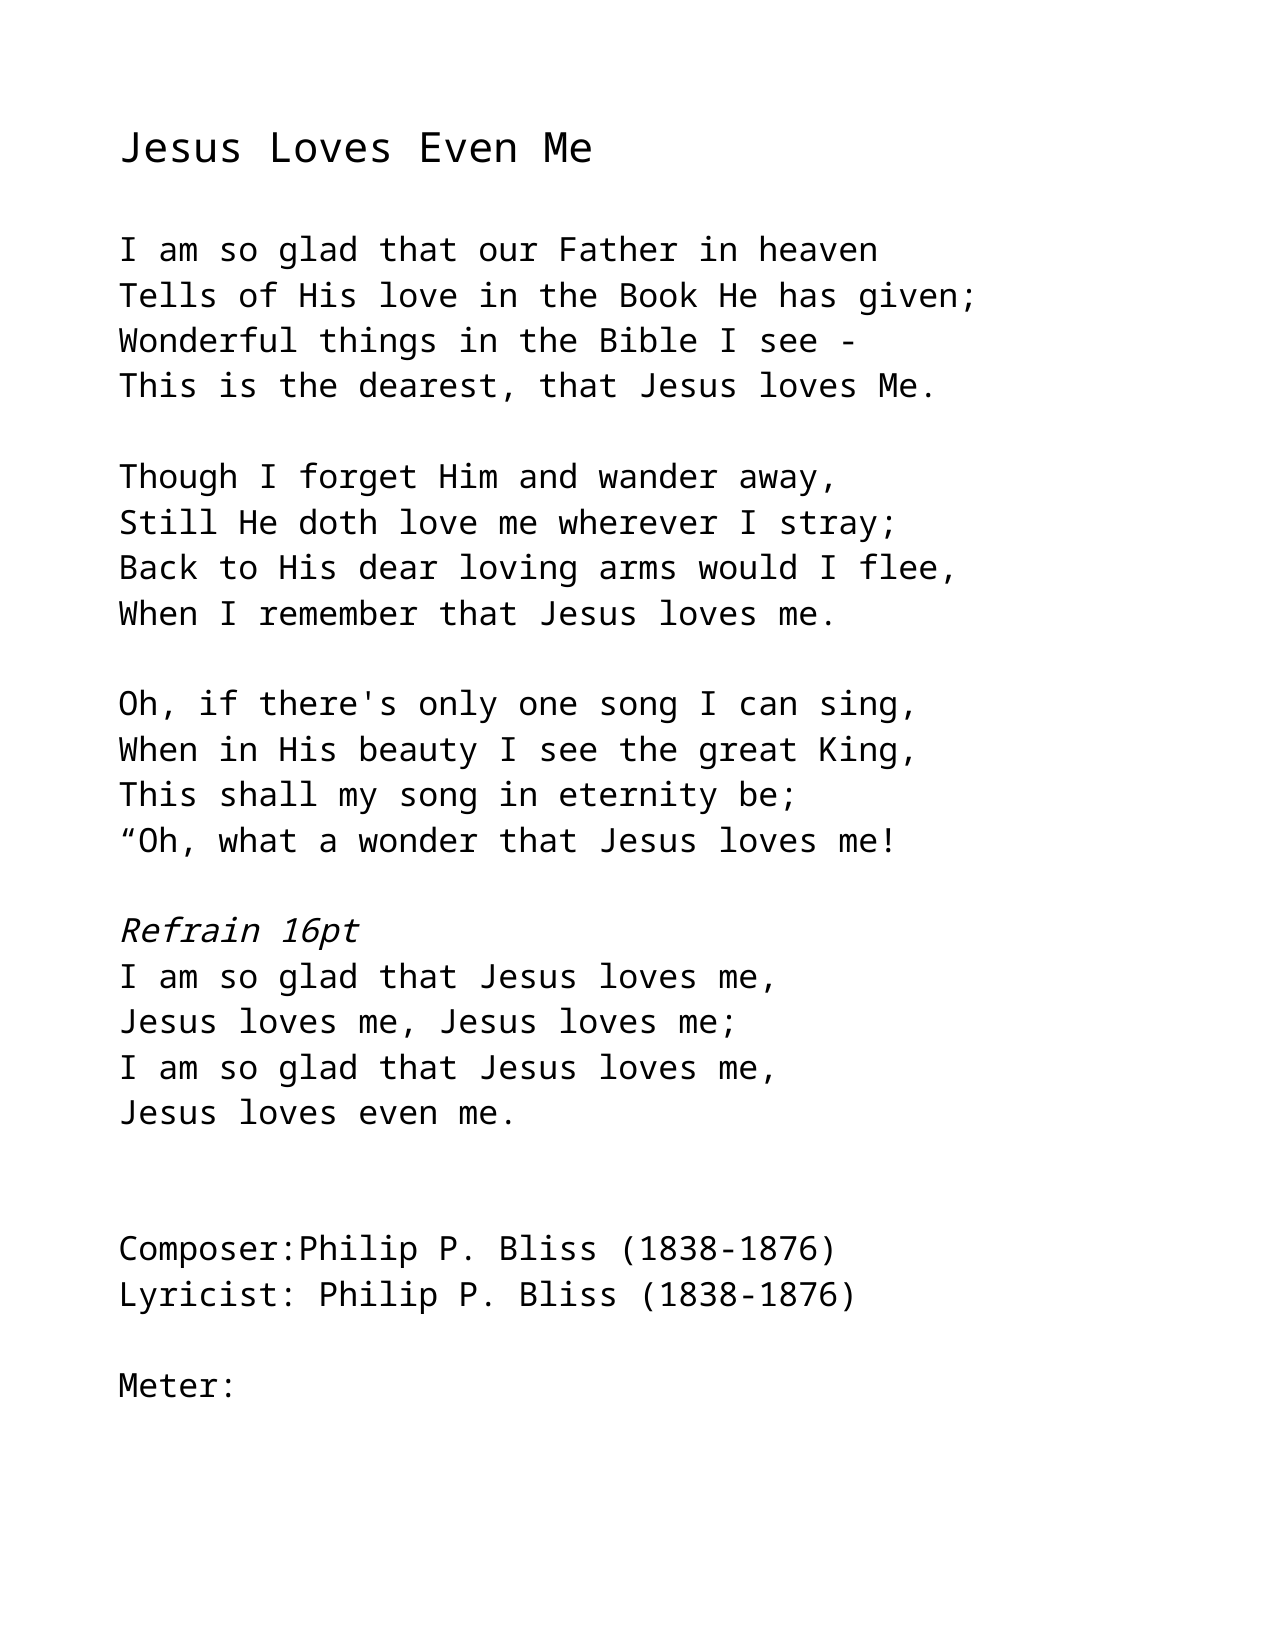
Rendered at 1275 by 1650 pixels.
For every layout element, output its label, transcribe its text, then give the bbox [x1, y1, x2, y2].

text When in His beauty I see the great King, [118, 726, 1157, 771]
text When I remember that Jesus loves me. [118, 589, 1157, 635]
text Oh, if there's only one song I can sing, [118, 680, 1157, 726]
text Jesus Loves Even Me [118, 118, 1157, 175]
text This shall my song in eternity be; [118, 771, 1157, 816]
text Composer:Philip P. Bliss (1838-1876) [118, 1225, 1157, 1271]
text This is the dearest, that Jesus loves Me. [118, 362, 1157, 408]
text Refrain 16pt [118, 907, 1157, 953]
text Though I forget Him and wander away, [118, 453, 1157, 498]
text Jesus loves me, Jesus loves me; [118, 998, 1157, 1043]
text “Oh, what a wonder that Jesus loves me! [118, 816, 1157, 862]
text Back to His dear loving arms would I flee, [118, 544, 1157, 589]
text I am so glad that our Father in heaven [118, 226, 1157, 271]
text Lyricist: Philip P. Bliss (1838-1876) [118, 1271, 1157, 1316]
text I am so glad that Jesus loves me, [118, 953, 1157, 998]
text Tells of His love in the Book He has given; [118, 271, 1157, 317]
text Still He doth love me wherever I stray; [118, 498, 1157, 544]
text Jesus loves even me. [118, 1089, 1157, 1134]
text Meter: [118, 1361, 1157, 1407]
text I am so glad that Jesus loves me, [118, 1043, 1157, 1089]
text Wonderful things in the Bible I see - [118, 317, 1157, 362]
